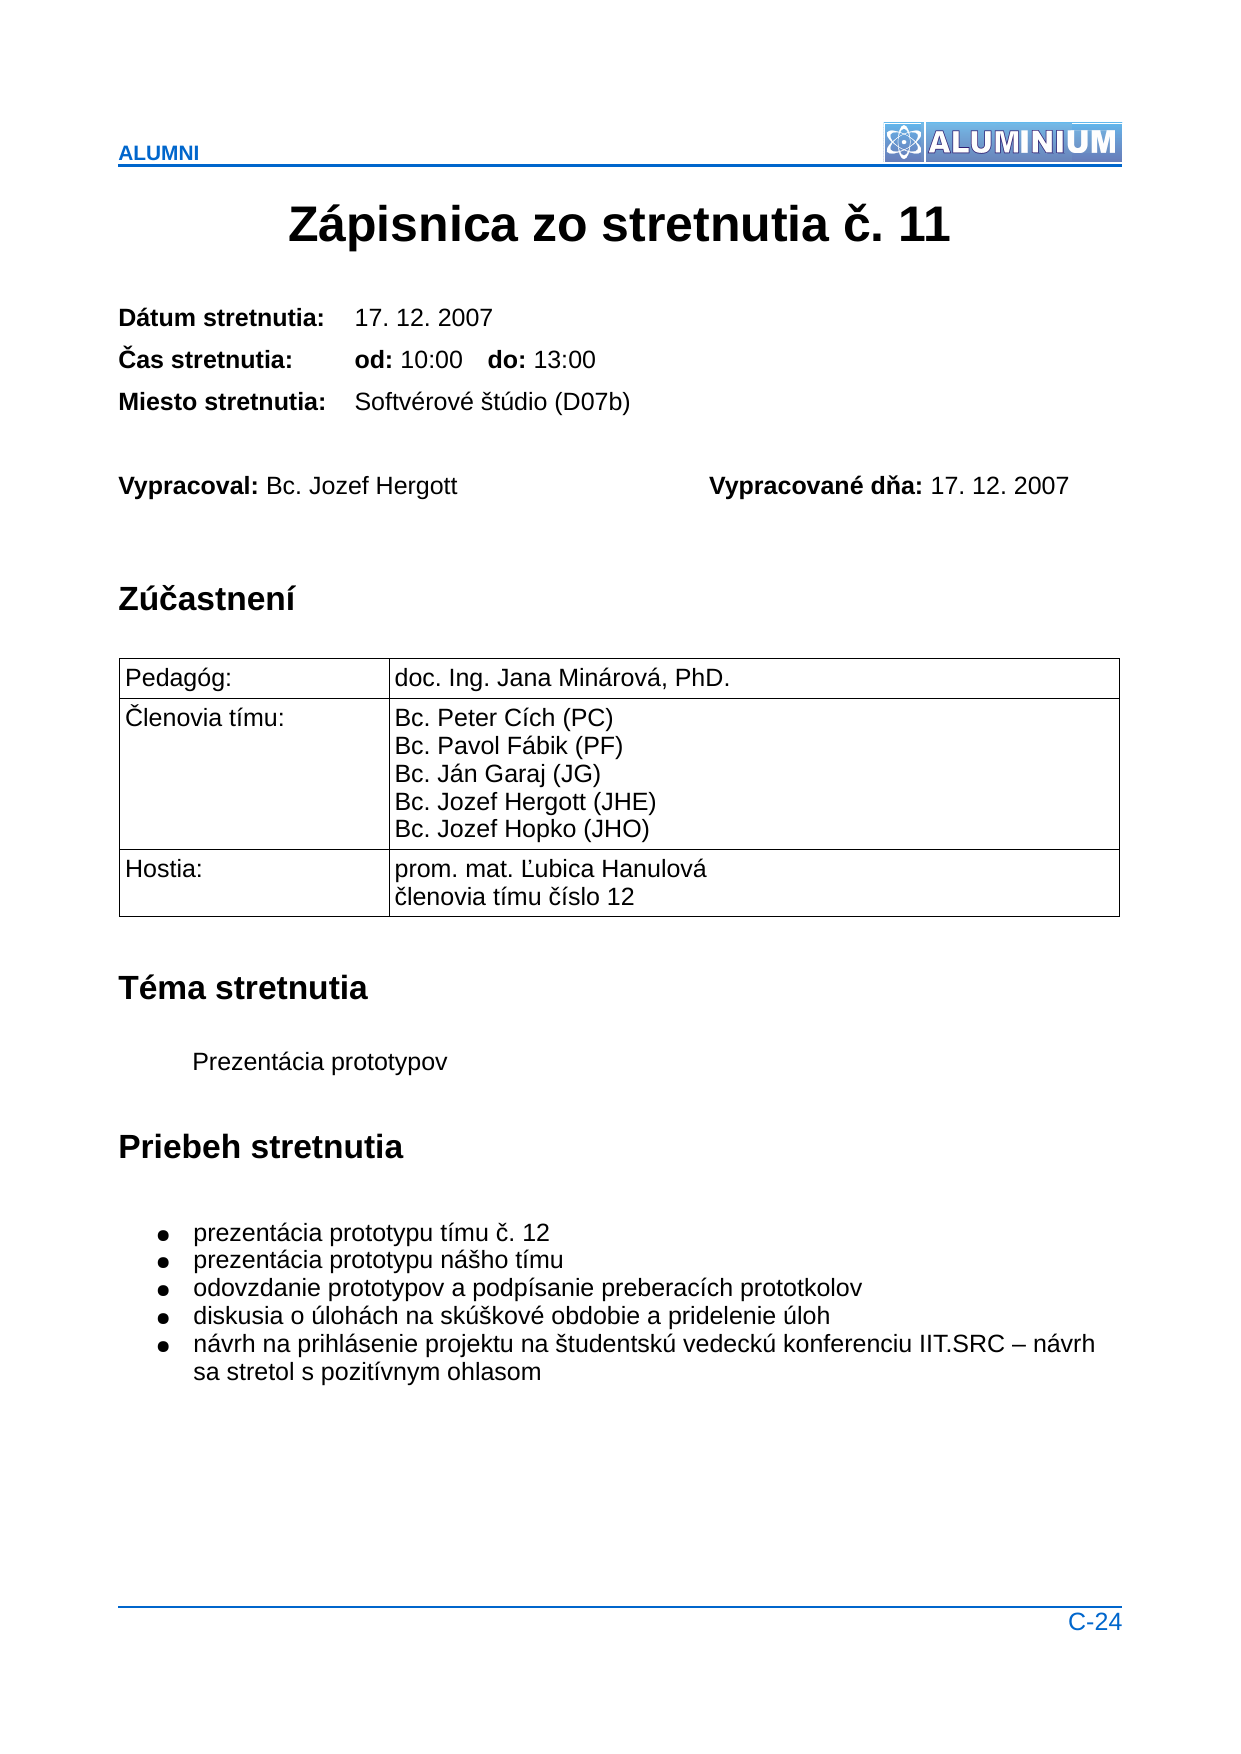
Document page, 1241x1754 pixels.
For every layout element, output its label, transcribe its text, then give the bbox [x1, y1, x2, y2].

list návrh na prihlásenie projektu na študentskú vedeckú konferenciu IIT.SRC – návrh sa stretol s pozitívnym ohlasom [156, 1330, 1122, 1386]
text Prezentácia prototypov [118, 1047, 1122, 1075]
table_cell Hostia: [120, 850, 389, 916]
text Vypracoval: Bc. Jozef Hergott Vypracované dňa: 17. 12. 2007 [118, 472, 1122, 499]
table_cell Bc. Peter Cích (PC) Bc. Pavol Fábik (PF) Bc. Ján Garaj (JG) Bc. Jozef Hergott (JHE) Bc. Jozef Hopko (JHO) [390, 699, 1119, 849]
text Zápisnica zo stretnutia č. 11 [118, 196, 1122, 252]
table_header doc. Ing. Jana Minárová, PhD. [390, 659, 1119, 698]
text Miesto stretnutia: Softvérové štúdio (D07b) [118, 388, 1122, 416]
text Dátum stretnutia: 17. 12. 2007 [118, 304, 1122, 332]
list prezentácia prototypu tímu č. 12 [156, 1218, 1122, 1246]
table_cell prom. mat. Ľubica Hanulová členovia tímu číslo 12 [390, 850, 1119, 916]
subtitle Zúčastnení [118, 580, 1122, 618]
list odovzdanie prototypov a podpísanie preberacích prototkolov [156, 1274, 1122, 1302]
table_header Pedagóg: [120, 659, 389, 698]
list prezentácia prototypu nášho tímu [156, 1246, 1122, 1274]
text Čas stretnutia: od: 10:00 do: 13:00 [118, 346, 1122, 374]
list diskusia o úlohách na skúškové obdobie a pridelenie úloh [156, 1302, 1122, 1330]
subtitle Téma stretnutia [118, 969, 1122, 1007]
table_cell Členovia tímu: [120, 699, 389, 849]
subtitle Priebeh stretnutia [118, 1128, 1122, 1166]
